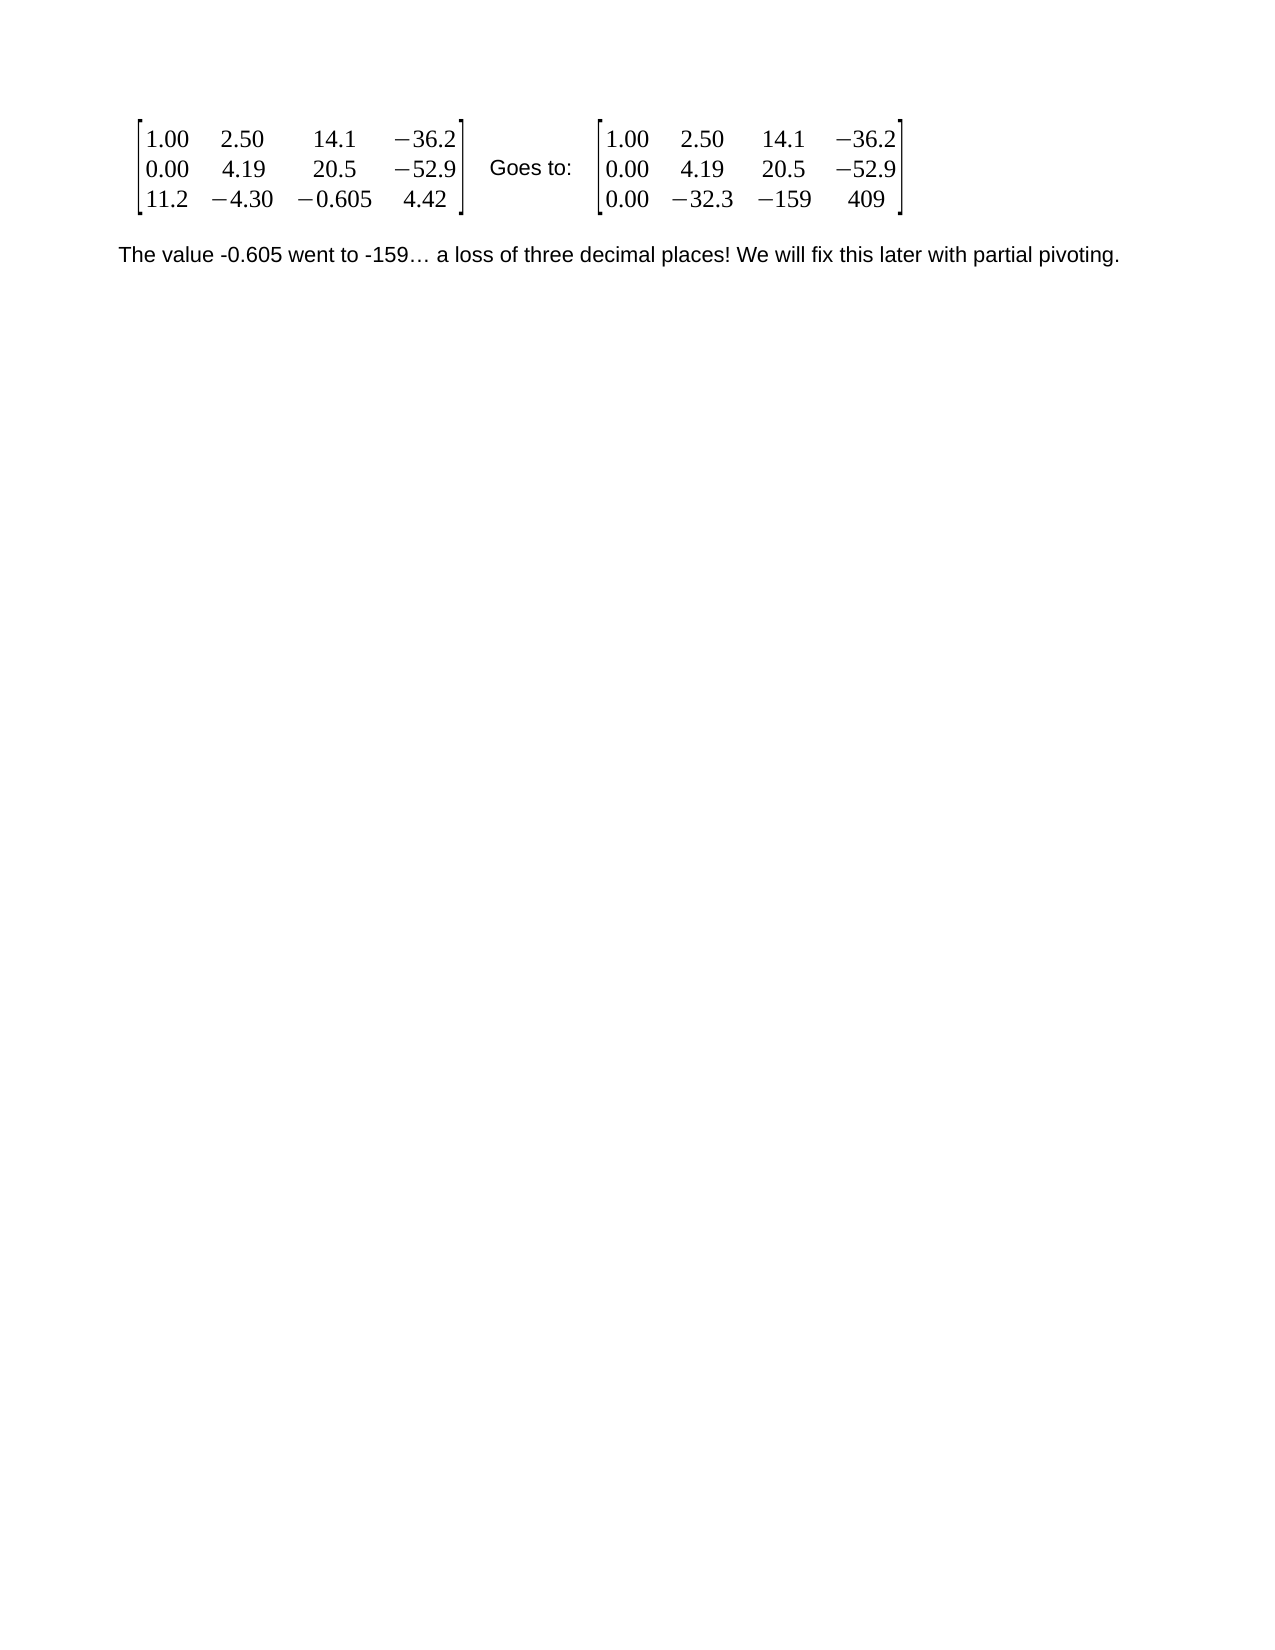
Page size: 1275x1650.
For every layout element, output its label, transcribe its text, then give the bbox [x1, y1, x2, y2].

text Goes to: [118, 118, 1157, 217]
text The value -0.605 went to -159… a loss of three decimal places! We will fix this later with partial pivoting. [118, 242, 1157, 267]
